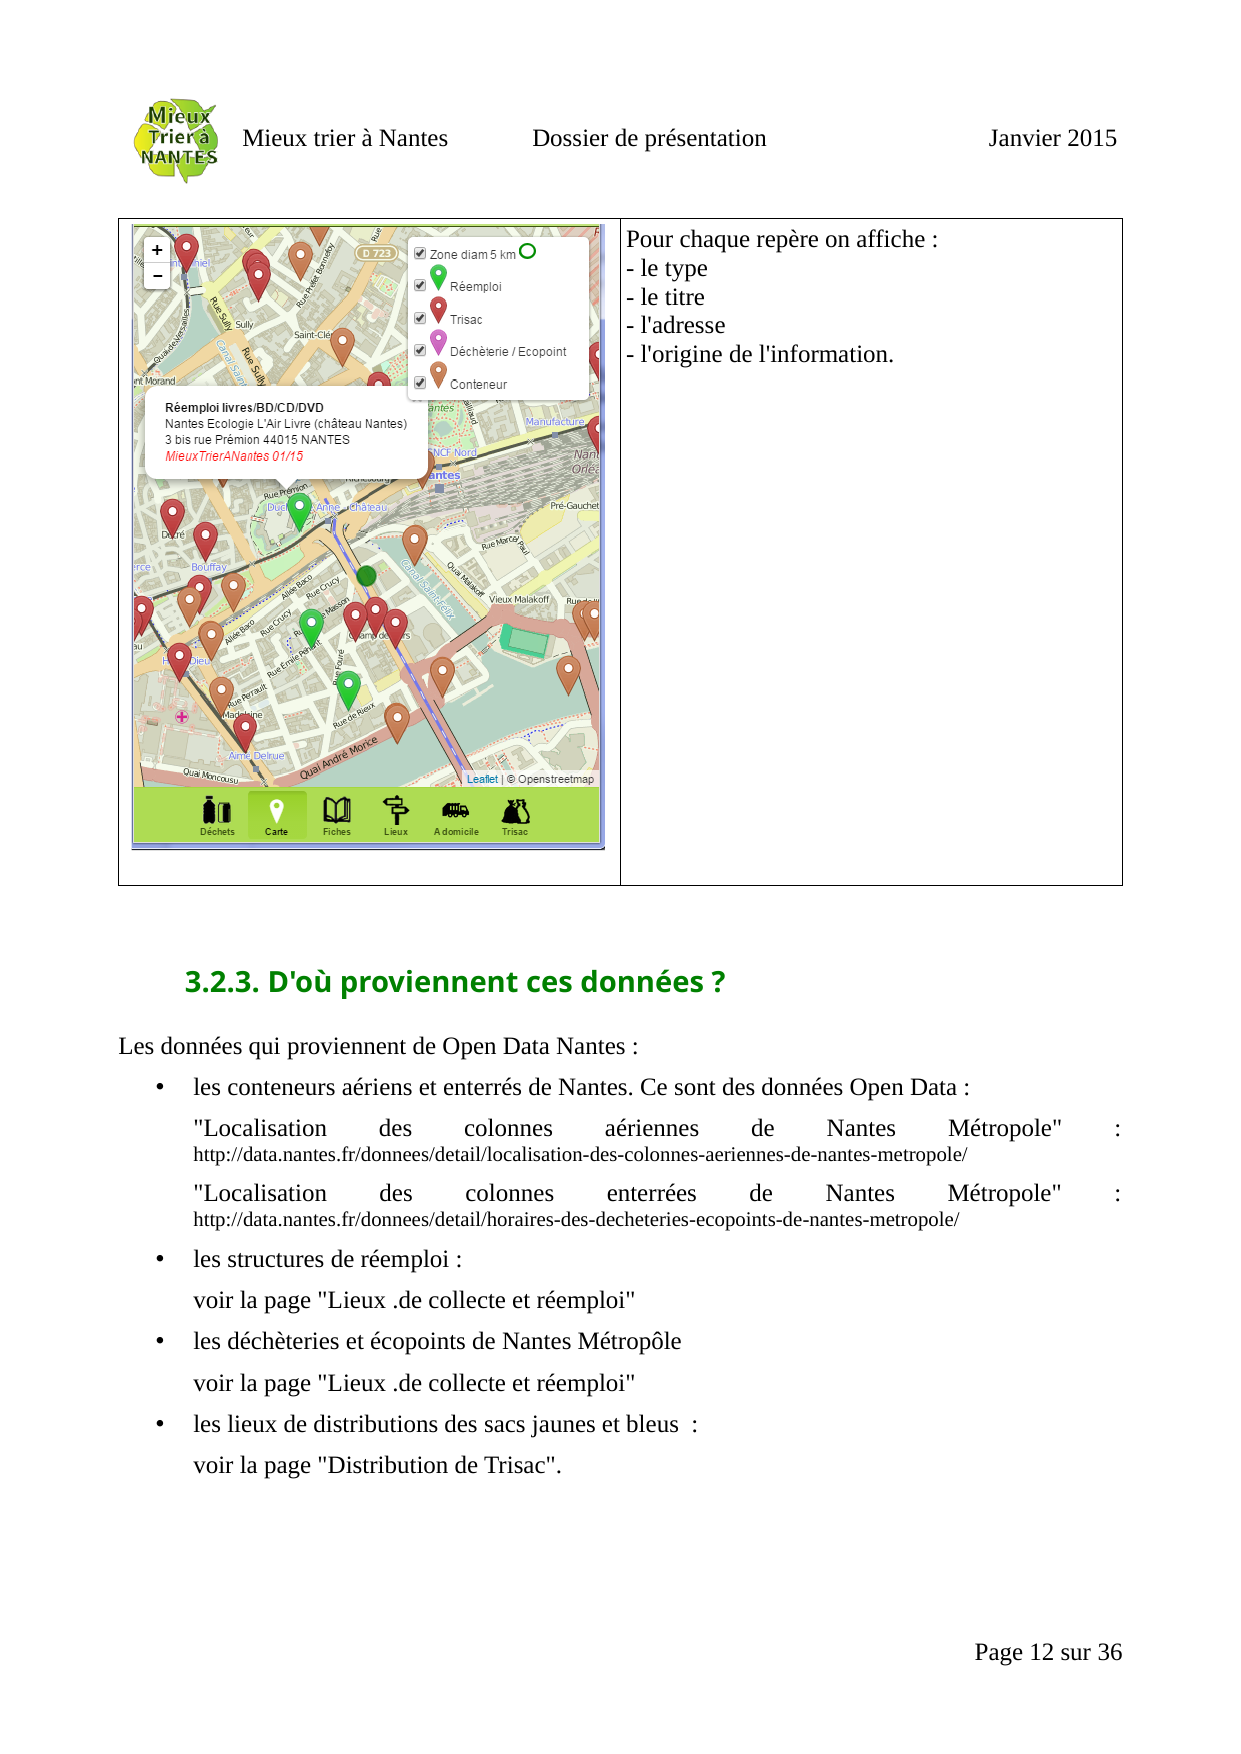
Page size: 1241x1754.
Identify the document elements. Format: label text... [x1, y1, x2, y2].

table_cell [119, 219, 620, 885]
list les déchèteries et écopoints de Nantes Métropôle [156, 1326, 1122, 1355]
list "Localisation des colonnes enterrées de Nantes Métropole" : http://data.nantes.fr/donnees/detail/horaires-des-decheteries-ecopoints-de-nantes-metropole/ [156, 1178, 1122, 1231]
subtitle D'où proviennent ces données ? [148, 962, 1122, 1001]
list "Localisation des colonnes aériennes de Nantes Métropole" : http://data.nantes.fr/donnees/detail/localisation-des-colonnes-aeriennes-de-nantes-metropole/ [156, 1113, 1122, 1166]
list voir la page "Lieux .de collecte et réemploi" [156, 1285, 1122, 1314]
list les structures de réemploi : [156, 1244, 1122, 1273]
table_cell Pour chaque repère on affiche : - le type - le titre - l'adresse - l'origine de l'information. [621, 219, 1122, 885]
list voir la page "Distribution de Trisac". [156, 1450, 1122, 1479]
list les lieux de distributions des sacs jaunes et bleus : [156, 1409, 1122, 1438]
text Les données qui proviennent de Open Data Nantes : [118, 1031, 1122, 1059]
picture [131, 95, 221, 185]
list voir la page "Lieux .de collecte et réemploi" [156, 1368, 1122, 1396]
list les conteneurs aériens et enterrés de Nantes. Ce sont des données Open Data : [156, 1072, 1122, 1101]
